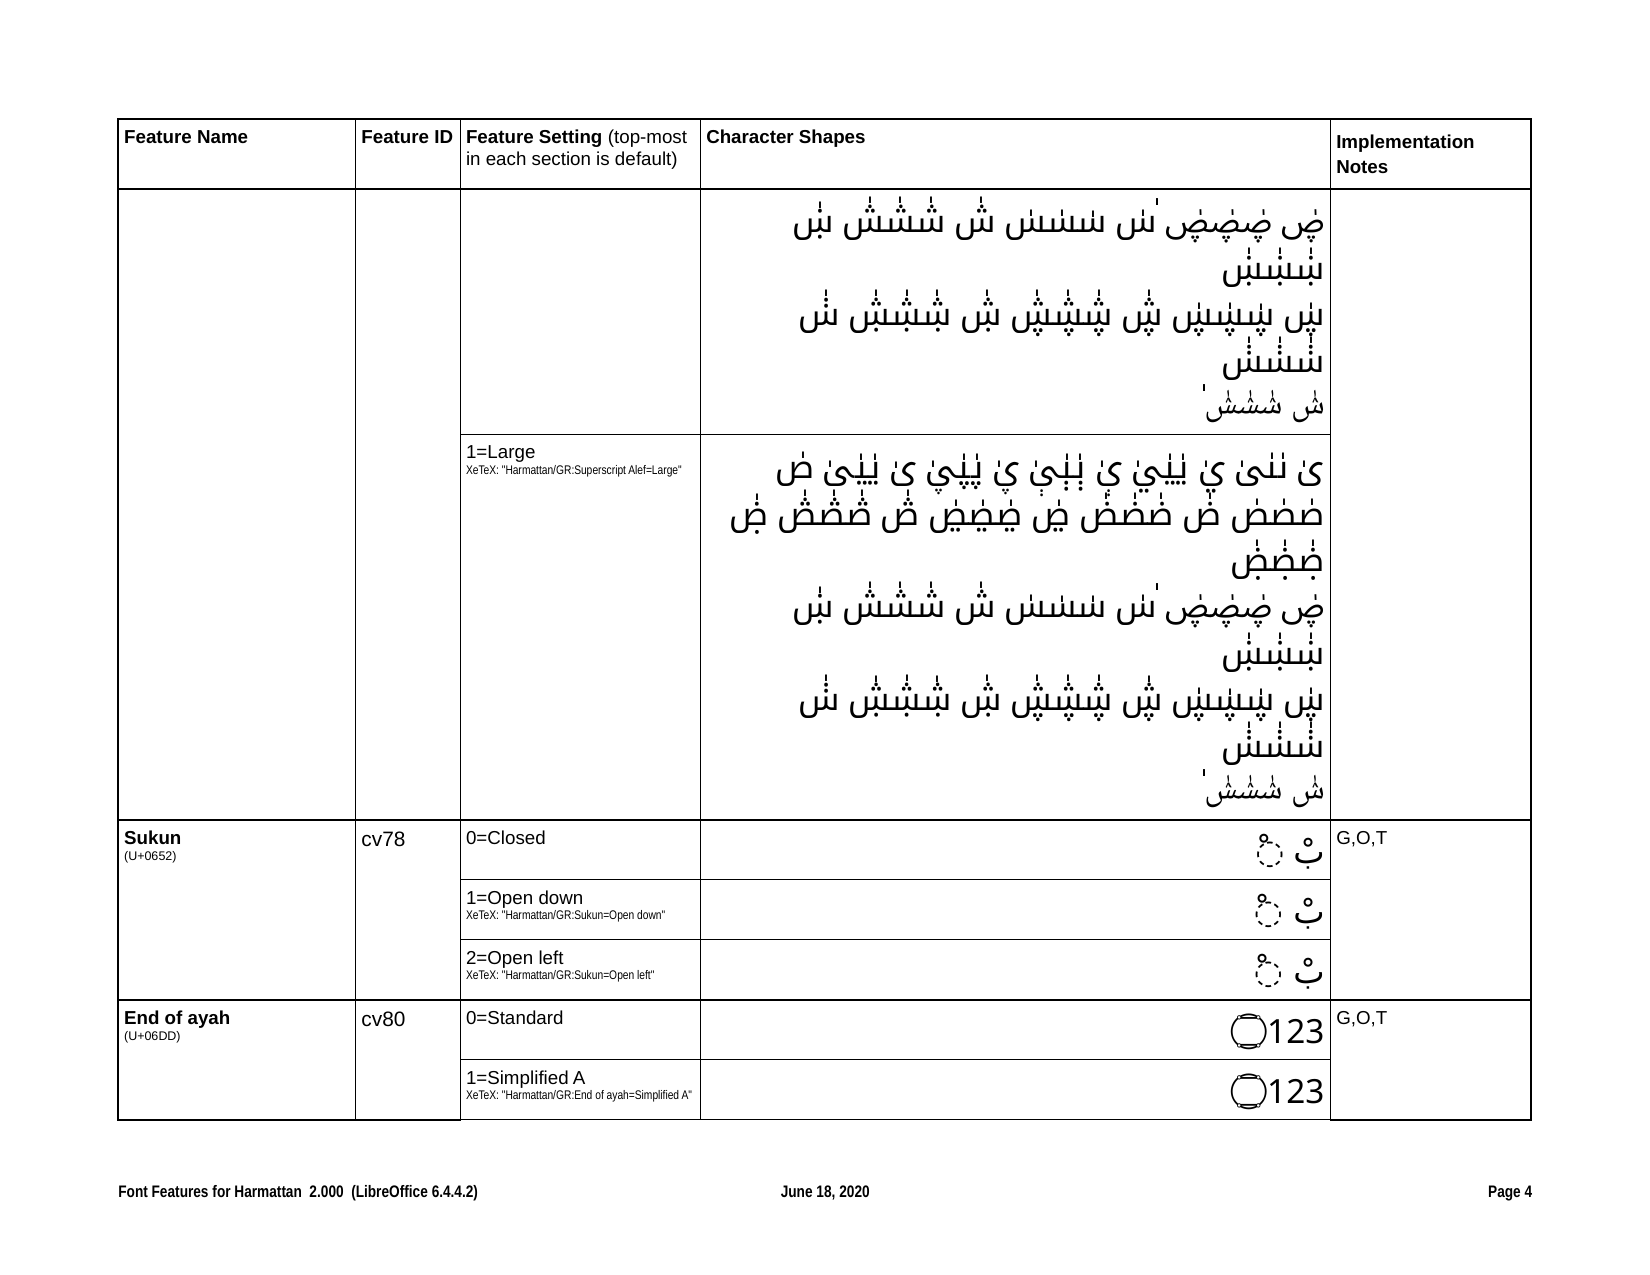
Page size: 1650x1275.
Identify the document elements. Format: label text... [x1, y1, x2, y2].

table_cell 1=Open down XeTeX: "Harmattan/GR:Sukun=Open down" [461, 880, 700, 939]
table_cell ىٰ ىٰىٰىٰ يٰ يٰيٰيٰ ېٰ ېٰېٰېٰ ۑٰ ۑٰۑٰۑٰ یٰ یٰیٰیٰ صٰ صٰصٰصٰ ضٰ ضٰضٰضٰ ڝٰ ڝٰڝٰڝٰ ڞٰ ڞٰڞٰڞٰ ۻٰ ۻٰۻٰۻٰ ࢯٰ ࢯٰࢯٰࢯٰ سٰ سٰسٰسٰ شٰ شٰشٰشٰ ښٰ ښٰښٰښٰ ڛٰ ڛٰڛٰڛٰ ڜٰ ڜٰڜٰڜٰ ۺٰ ۺٰۺٰۺٰ ݭٰ ݭٰݭٰݭٰ ݾٰ ݾٰݾٰݾٰ [701, 435, 1330, 819]
table_cell بْ ◌ْ [701, 821, 1330, 879]
table_cell G,O,T [1331, 1001, 1530, 1119]
table_cell [1331, 190, 1530, 819]
table_header Feature Name [119, 120, 355, 188]
table_cell ۝123 [701, 1001, 1330, 1059]
table_header Character Shapes [701, 120, 1330, 188]
table_cell بْ ◌ْ [701, 940, 1330, 999]
table_header Implementation Notes [1331, 120, 1530, 188]
table_cell cv80 [356, 1001, 460, 1119]
table_cell Sukun (U+0652) [119, 821, 355, 999]
table_cell G,O,T [1331, 821, 1530, 999]
table_cell 0=Standard [461, 1001, 700, 1059]
table_cell 0=Closed [461, 821, 700, 879]
table_cell بْ ◌ْ [701, 880, 1330, 939]
table_cell 1=Large XeTeX: "Harmattan/GR:Superscript Alef=Large" [461, 435, 700, 819]
table_cell [356, 190, 460, 819]
table_cell 1=Simplified A XeTeX: "Harmattan/GR:End of ayah=Simplified A" [461, 1060, 700, 1119]
table_header Feature ID [356, 120, 460, 188]
table_cell End of ayah (U+06DD) [119, 1001, 355, 1119]
table_cell ۝123 [701, 1060, 1330, 1119]
table_cell ࢯٰ ࢯٰࢯٰࢯٰ سٰ سٰسٰسٰ شٰ شٰشٰشٰ ښٰ ښٰښٰښٰ ڛٰ ڛٰڛٰڛٰ ڜٰ ڜٰڜٰڜٰ ۺٰ ۺٰۺٰۺٰ ݭٰ ݭٰݭٰݭٰ ݾٰ ݾٰݾٰݾٰ [701, 190, 1330, 433]
table_cell [119, 190, 355, 819]
table_header Feature Setting (top-most in each section is default) [461, 120, 700, 188]
table_cell 2=Open left XeTeX: "Harmattan/GR:Sukun=Open left" [461, 940, 700, 999]
table_cell cv78 [356, 821, 460, 999]
table_cell [461, 190, 700, 433]
